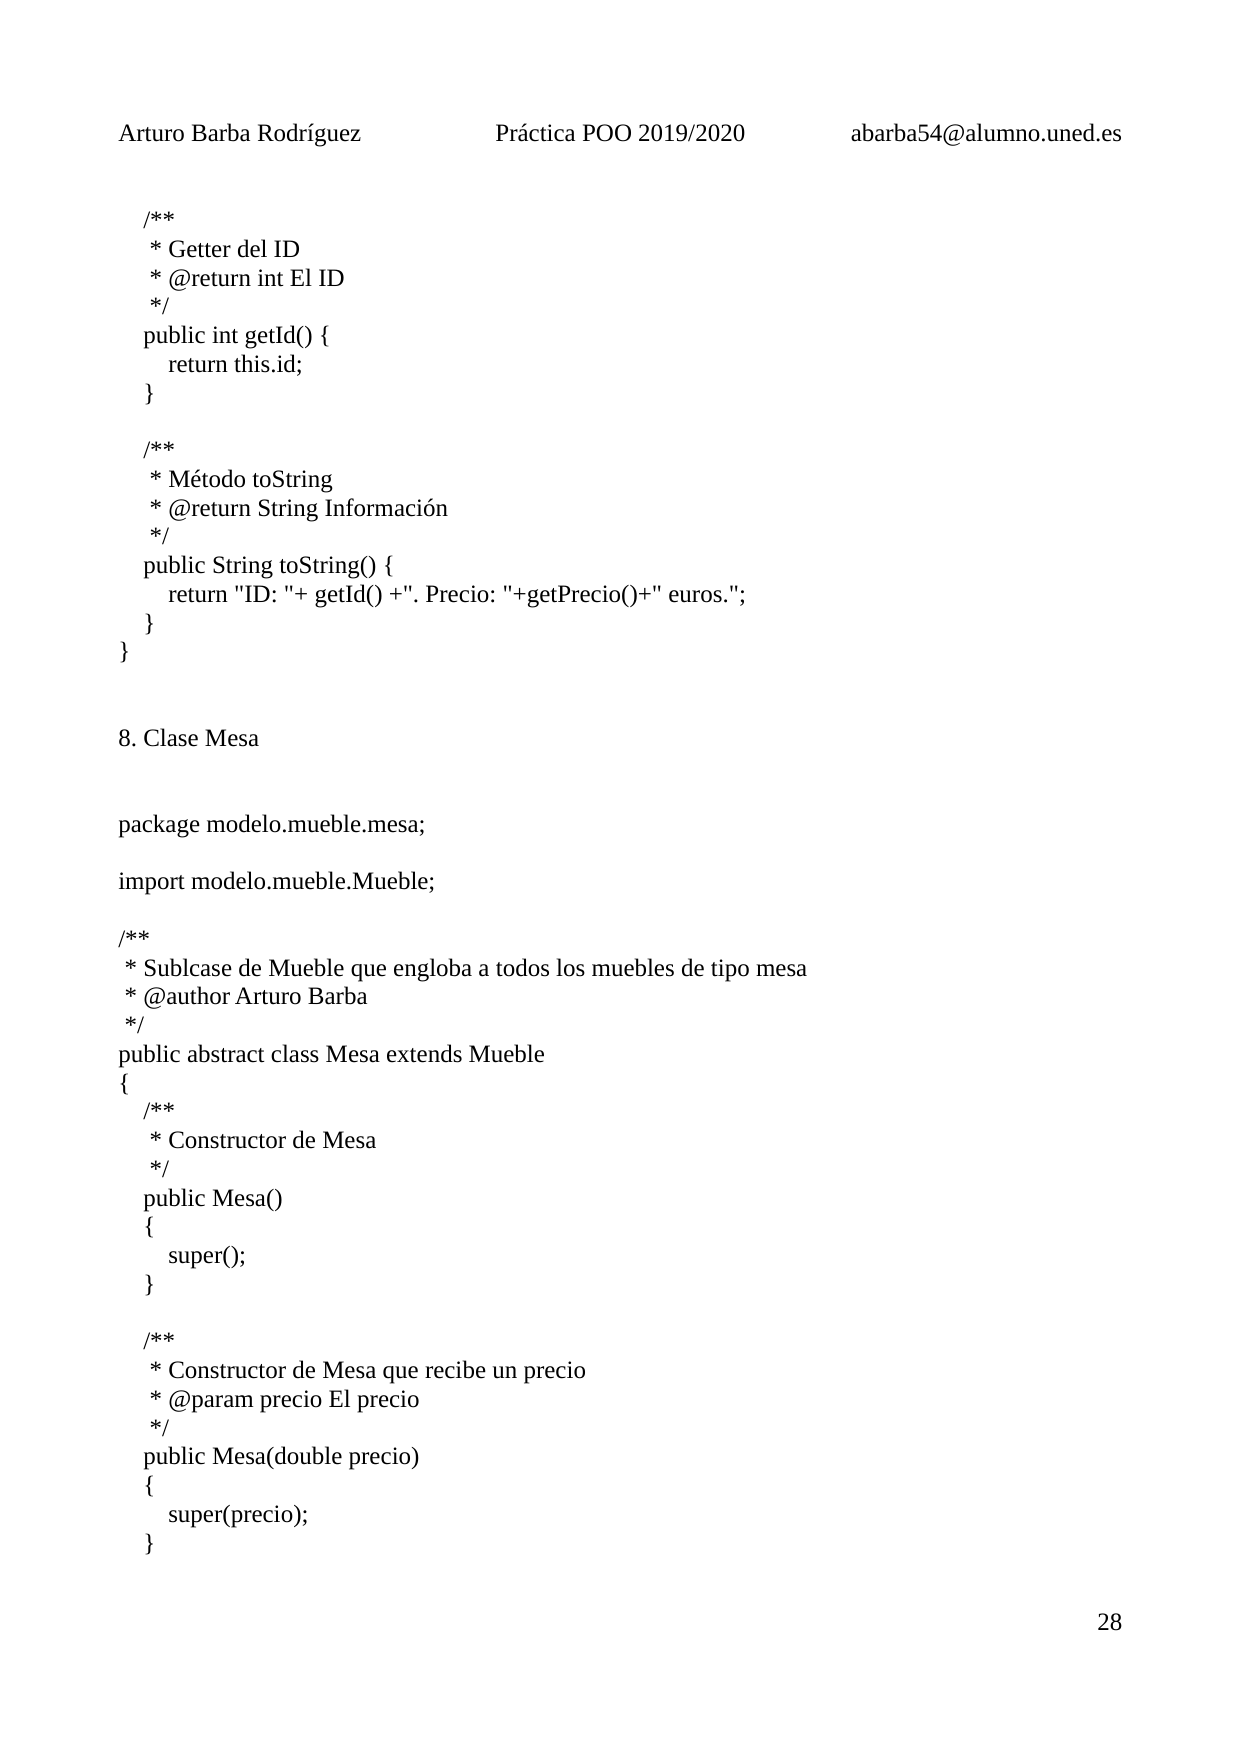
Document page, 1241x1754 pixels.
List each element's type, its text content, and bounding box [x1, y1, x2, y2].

text { [118, 1211, 1122, 1240]
text public abstract class Mesa extends Mueble [118, 1039, 1122, 1068]
text /** [118, 435, 1122, 464]
text * @param precio El precio [118, 1384, 1122, 1413]
text return "ID: "+ getId() +". Precio: "+getPrecio()+" euros."; [118, 579, 1122, 608]
text super(precio); [118, 1499, 1122, 1528]
text /** [118, 1326, 1122, 1355]
text import modelo.mueble.Mueble; [118, 866, 1122, 895]
text * Método toString [118, 464, 1122, 493]
text * @return String Información [118, 493, 1122, 521]
text } [118, 378, 1122, 406]
text /** [118, 1096, 1122, 1125]
text /** [118, 205, 1122, 234]
text return this.id; [118, 349, 1122, 378]
text } [118, 608, 1122, 636]
text public Mesa(double precio) [118, 1441, 1122, 1470]
text */ [118, 521, 1122, 550]
text super(); [118, 1240, 1122, 1269]
text * @author Arturo Barba [118, 981, 1122, 1010]
text */ [118, 1413, 1122, 1441]
text /** [118, 924, 1122, 953]
text } [118, 1269, 1122, 1298]
text public Mesa() [118, 1183, 1122, 1211]
text * Constructor de Mesa [118, 1125, 1122, 1154]
text public String toString() { [118, 550, 1122, 579]
text */ [118, 1154, 1122, 1183]
text */ [118, 1010, 1122, 1039]
text { [118, 1068, 1122, 1096]
text package modelo.mueble.mesa; [118, 809, 1122, 838]
text * Getter del ID [118, 234, 1122, 263]
text } [118, 1528, 1122, 1556]
text * Constructor de Mesa que recibe un precio [118, 1355, 1122, 1384]
text * @return int El ID [118, 263, 1122, 291]
text { [118, 1470, 1122, 1499]
text } [118, 636, 1122, 665]
text public int getId() { [118, 320, 1122, 349]
text 8. Clase Mesa [118, 723, 1122, 751]
text * Sublcase de Mueble que engloba a todos los muebles de tipo mesa [118, 953, 1122, 981]
text */ [118, 291, 1122, 320]
